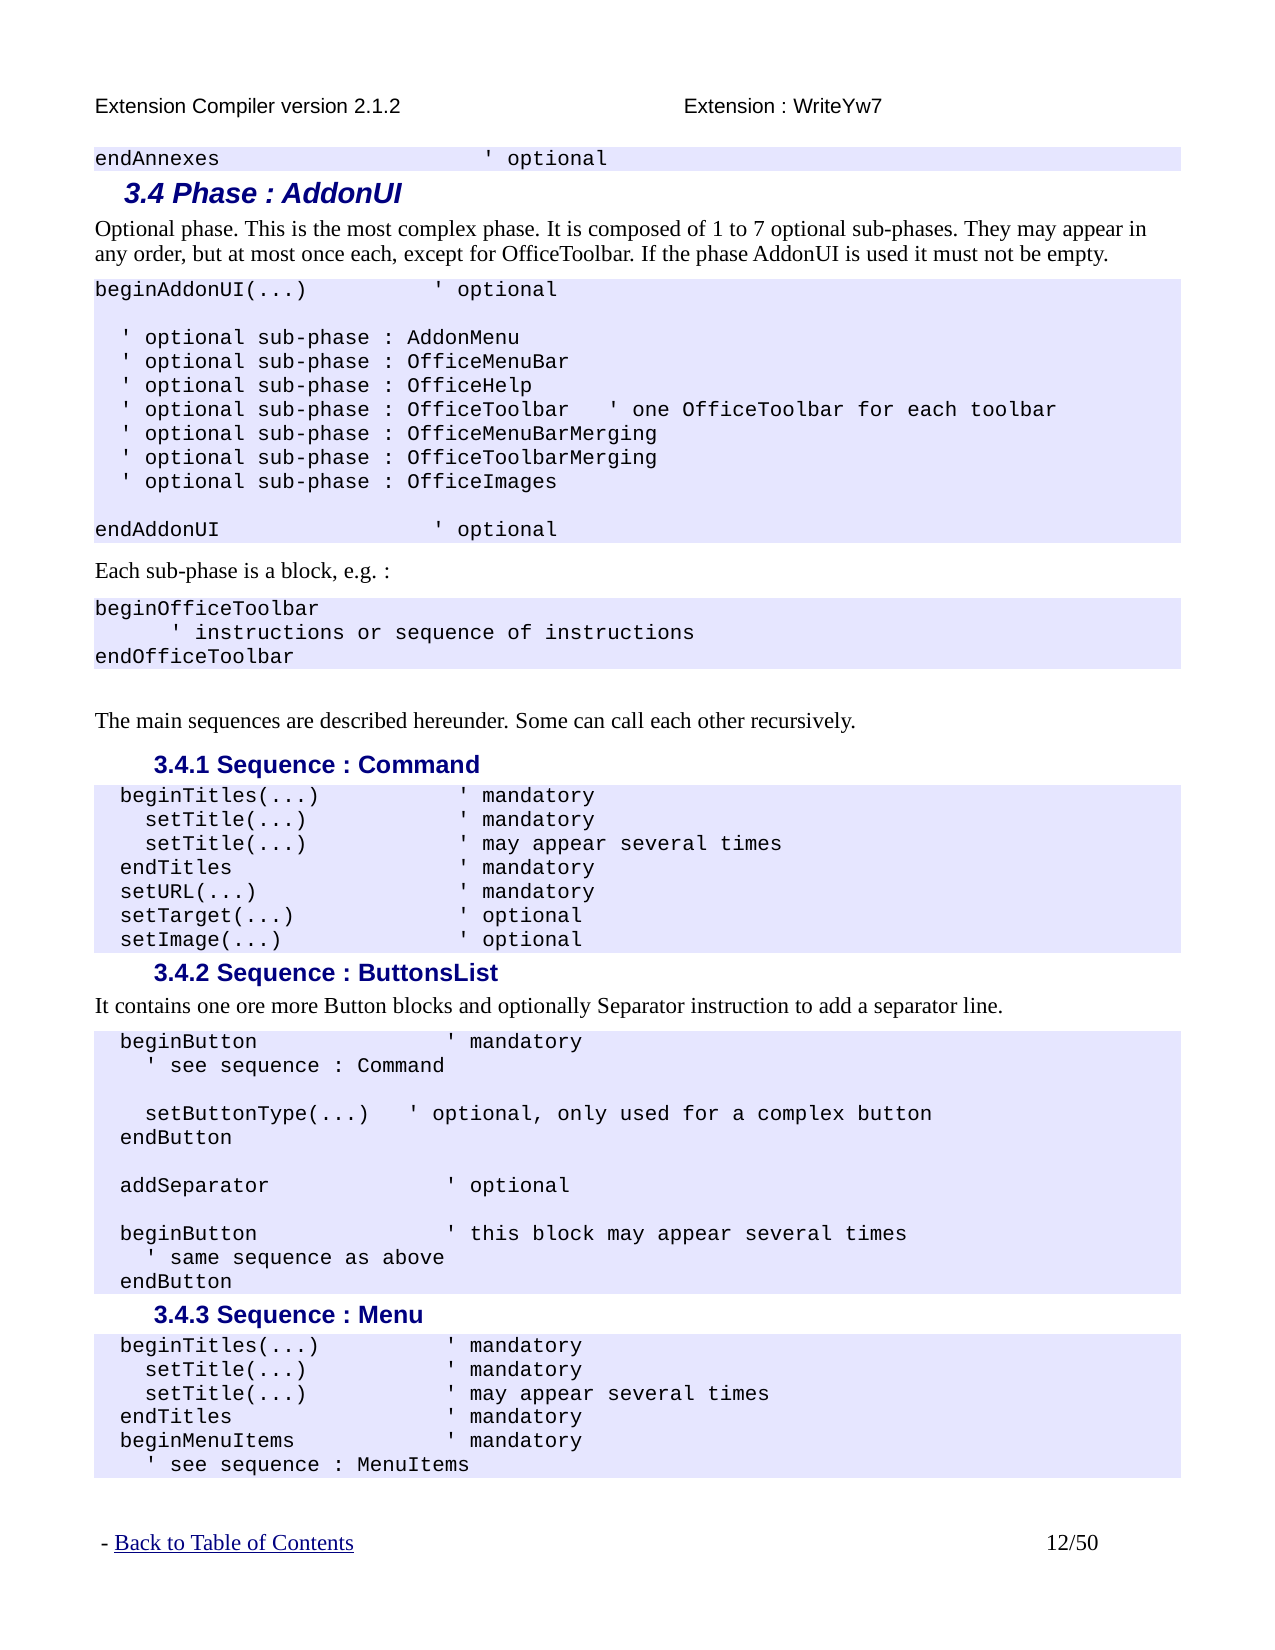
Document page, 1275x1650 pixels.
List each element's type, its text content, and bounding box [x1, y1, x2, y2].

text endButton [94, 1127, 1181, 1151]
subtitle Phase : AddonUI [124, 177, 1181, 210]
text beginAddonUI(...) ' optional [94, 279, 1181, 303]
text ' see sequence : MenuItems [94, 1454, 1181, 1478]
text setTitle(...) ' mandatory [94, 1358, 1181, 1382]
text beginTitles(...) ' mandatory [94, 1334, 1181, 1358]
text ' optional sub-phase : OfficeToolbar ' one OfficeToolbar for each toolbar [94, 399, 1181, 423]
text endAddonUI ' optional [94, 519, 1181, 543]
text ' instructions or sequence of instructions [94, 622, 1181, 646]
text Each sub-phase is a block, e.g. : [94, 557, 1181, 583]
text Optional phase. This is the most complex phase. It is composed of 1 to 7 optional sub-phases. They may appear in any order, but at most once each, except for OfficeToolbar. If the phase AddonUI is used it must not be empty. [94, 216, 1181, 267]
text ' optional sub-phase : OfficeToolbarMerging [94, 447, 1181, 471]
text setURL(...) ' mandatory [94, 881, 1181, 905]
text addSeparator ' optional [94, 1175, 1181, 1199]
text beginOfficeToolbar [94, 598, 1181, 622]
text setTitle(...) ' may appear several times [94, 833, 1181, 857]
text ' optional sub-phase : OfficeHelp [94, 375, 1181, 399]
text beginMenuItems ' mandatory [94, 1430, 1181, 1454]
text endButton [94, 1271, 1181, 1294]
text ' optional sub-phase : OfficeImages [94, 471, 1181, 495]
text ' optional sub-phase : AddonMenu [94, 327, 1181, 351]
text setImage(...) ' optional [94, 929, 1181, 953]
text beginButton ' mandatory [94, 1031, 1181, 1055]
text The main sequences are described hereunder. Some can call each other recursively. [94, 707, 1181, 733]
text setTitle(...) ' may appear several times [94, 1382, 1181, 1406]
text ' optional sub-phase : OfficeMenuBarMerging [94, 423, 1181, 447]
text setTarget(...) ' optional [94, 905, 1181, 929]
subtitle Sequence : Command [153, 751, 1181, 779]
text endOfficeToolbar [94, 646, 1181, 669]
text ' optional sub-phase : OfficeMenuBar [94, 351, 1181, 375]
text setButtonType(...) ' optional, only used for a complex button [94, 1103, 1181, 1127]
text endTitles ' mandatory [94, 1406, 1181, 1430]
subtitle Sequence : ButtonsList [153, 959, 1181, 987]
subtitle Sequence : Menu [153, 1301, 1181, 1328]
text beginTitles(...) ' mandatory [94, 785, 1181, 809]
text ' see sequence : Command [94, 1055, 1181, 1079]
text setTitle(...) ' mandatory [94, 809, 1181, 833]
text It contains one ore more Button blocks and optionally Separator instruction to add a separator line. [94, 993, 1181, 1018]
text beginButton ' this block may appear several times [94, 1223, 1181, 1247]
text endAnnexes ' optional [94, 147, 1181, 171]
text endTitles ' mandatory [94, 857, 1181, 881]
text ' same sequence as above [94, 1247, 1181, 1271]
